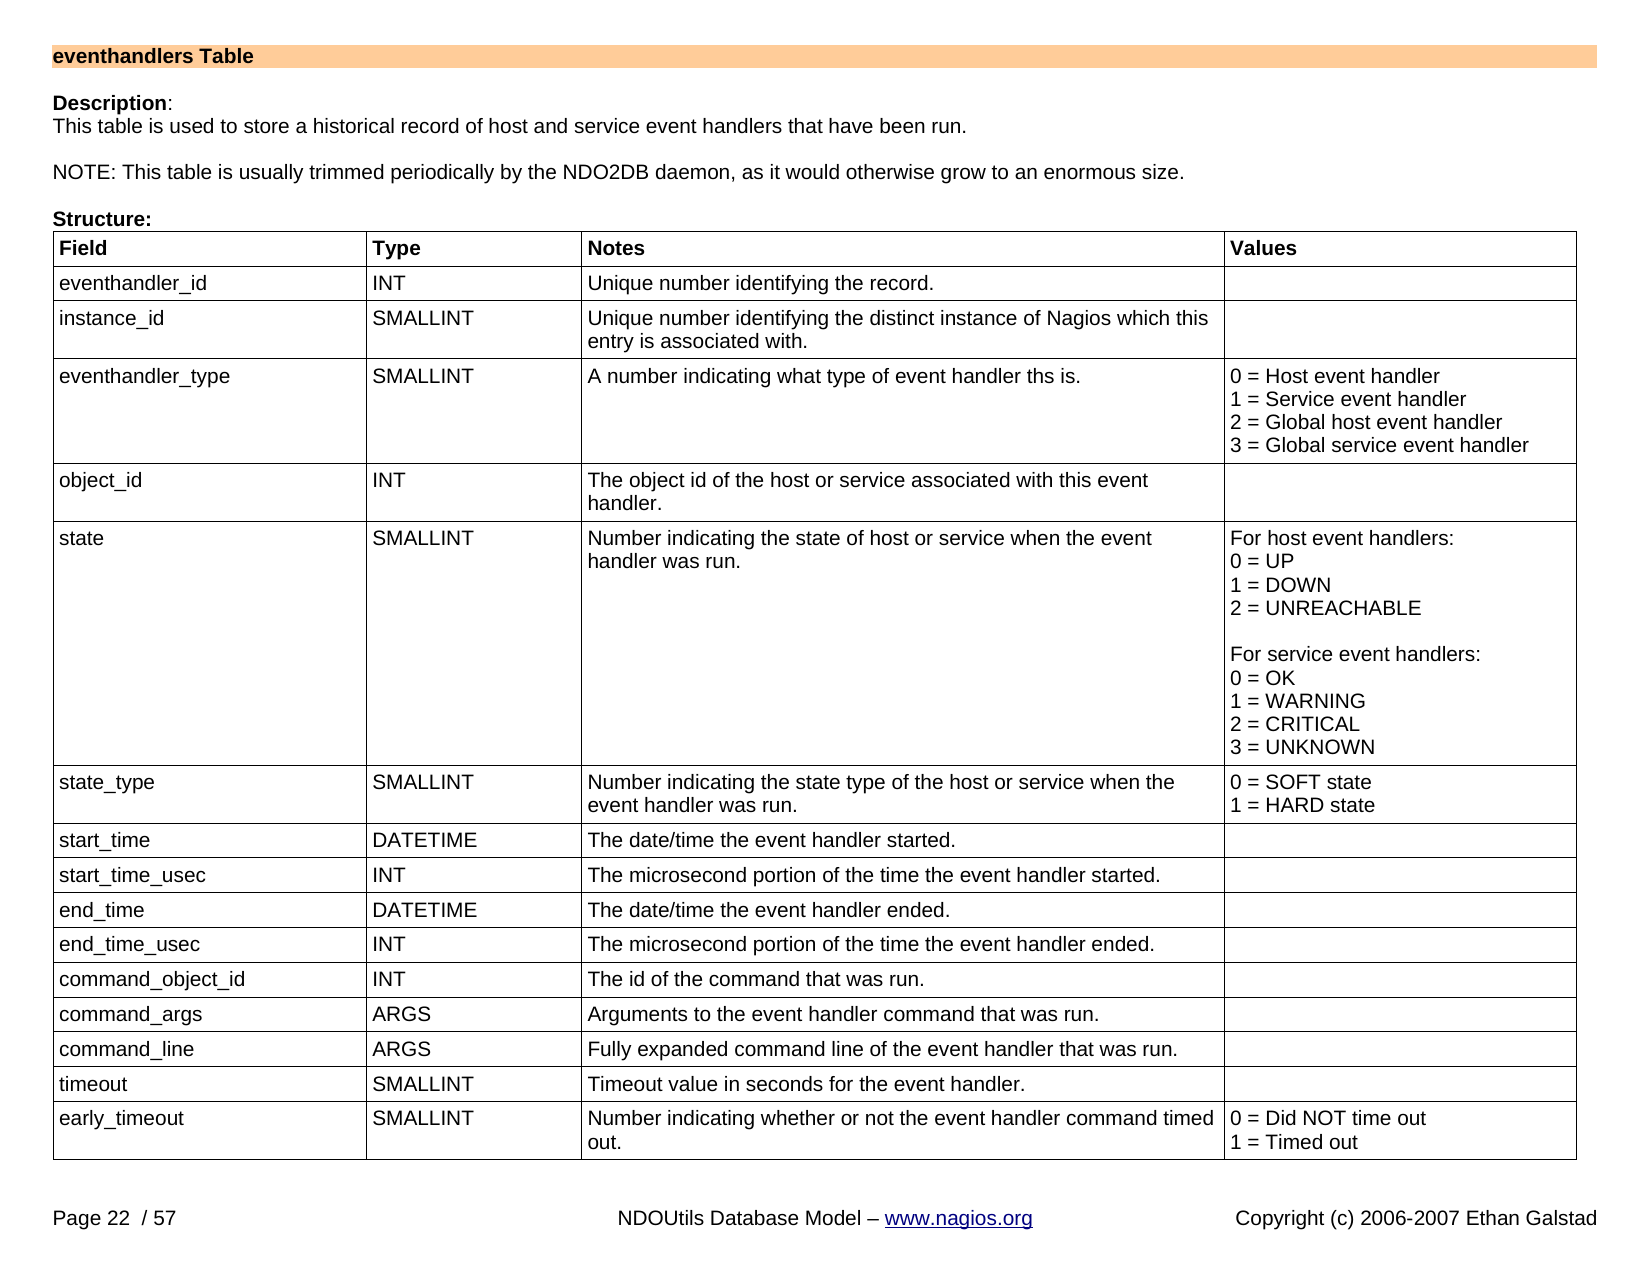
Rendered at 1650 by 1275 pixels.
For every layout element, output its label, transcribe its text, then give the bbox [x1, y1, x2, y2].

table_cell [1225, 893, 1576, 927]
table_cell Number indicating the state type of the host or service when the event handler was run. [582, 766, 1224, 823]
table_cell ARGS [367, 998, 581, 1031]
table_cell instance_id [54, 301, 366, 358]
table_cell early_timeout [54, 1102, 366, 1159]
table_cell The date/time the event handler ended. [582, 893, 1224, 927]
table_cell SMALLINT [367, 522, 581, 765]
table_header Type [367, 232, 581, 266]
table_cell start_time_usec [54, 858, 366, 892]
table_cell timeout [54, 1067, 366, 1101]
table_cell start_time [54, 824, 366, 857]
table_cell Unique number identifying the record. [582, 267, 1224, 300]
table_cell 0 = SOFT state 1 = HARD state [1225, 766, 1576, 823]
table_cell Number indicating whether or not the event handler command timed out. [582, 1102, 1224, 1159]
table_cell INT [367, 928, 581, 962]
table_cell object_id [54, 464, 366, 521]
table_cell [1225, 998, 1576, 1031]
table_cell A number indicating what type of event handler ths is. [582, 359, 1224, 463]
table_cell DATETIME [367, 893, 581, 927]
table_cell For host event handlers: 0 = UP 1 = DOWN 2 = UNREACHABLE For service event handlers: 0 = OK 1 = WARNING 2 = CRITICAL 3 = UNKNOWN [1225, 522, 1576, 765]
table_cell Unique number identifying the distinct instance of Nagios which this entry is associated with. [582, 301, 1224, 358]
table_cell end_time [54, 893, 366, 927]
text Description: [52, 91, 1597, 115]
table_cell [1225, 1067, 1576, 1101]
table_cell [1225, 464, 1576, 521]
table_cell Fully expanded command line of the event handler that was run. [582, 1032, 1224, 1066]
table_cell Number indicating the state of host or service when the event handler was run. [582, 522, 1224, 765]
table_cell end_time_usec [54, 928, 366, 962]
table_cell 0 = Did NOT time out 1 = Timed out [1225, 1102, 1576, 1159]
table_header Notes [582, 232, 1224, 266]
table_cell state [54, 522, 366, 765]
table_cell The microsecond portion of the time the event handler ended. [582, 928, 1224, 962]
table_cell SMALLINT [367, 301, 581, 358]
table_cell SMALLINT [367, 766, 581, 823]
table_cell eventhandler_type [54, 359, 366, 463]
table_cell The id of the command that was run. [582, 963, 1224, 997]
table_cell The microsecond portion of the time the event handler started. [582, 858, 1224, 892]
table_cell The date/time the event handler started. [582, 824, 1224, 857]
table_cell [1225, 963, 1576, 997]
table_cell [1225, 928, 1576, 962]
table_cell 0 = Host event handler 1 = Service event handler 2 = Global host event handler 3 = Global service event handler [1225, 359, 1576, 463]
table_cell SMALLINT [367, 359, 581, 463]
table_cell [1225, 301, 1576, 358]
table_cell ARGS [367, 1032, 581, 1066]
text eventhandlers Table [52, 45, 1597, 68]
table_cell SMALLINT [367, 1102, 581, 1159]
table_cell command_object_id [54, 963, 366, 997]
text Structure: [52, 208, 1597, 231]
table_cell state_type [54, 766, 366, 823]
table_cell [1225, 1032, 1576, 1066]
table_cell [1225, 858, 1576, 892]
table_cell Timeout value in seconds for the event handler. [582, 1067, 1224, 1101]
table_cell The object id of the host or service associated with this event handler. [582, 464, 1224, 521]
table_cell [1225, 824, 1576, 857]
table_cell INT [367, 963, 581, 997]
table_cell command_line [54, 1032, 366, 1066]
table_header Values [1225, 232, 1576, 266]
table_cell DATETIME [367, 824, 581, 857]
table_cell [1225, 267, 1576, 300]
table_cell INT [367, 858, 581, 892]
table_cell eventhandler_id [54, 267, 366, 300]
table_cell SMALLINT [367, 1067, 581, 1101]
table_header Field [54, 232, 366, 266]
table_cell command_args [54, 998, 366, 1031]
table_cell Arguments to the event handler command that was run. [582, 998, 1224, 1031]
text NOTE: This table is usually trimmed periodically by the NDO2DB daemon, as it would otherwise grow to an enormous size. [52, 161, 1597, 184]
table_cell INT [367, 267, 581, 300]
text This table is used to store a historical record of host and service event handlers that have been run. [52, 115, 1597, 138]
table_cell INT [367, 464, 581, 521]
